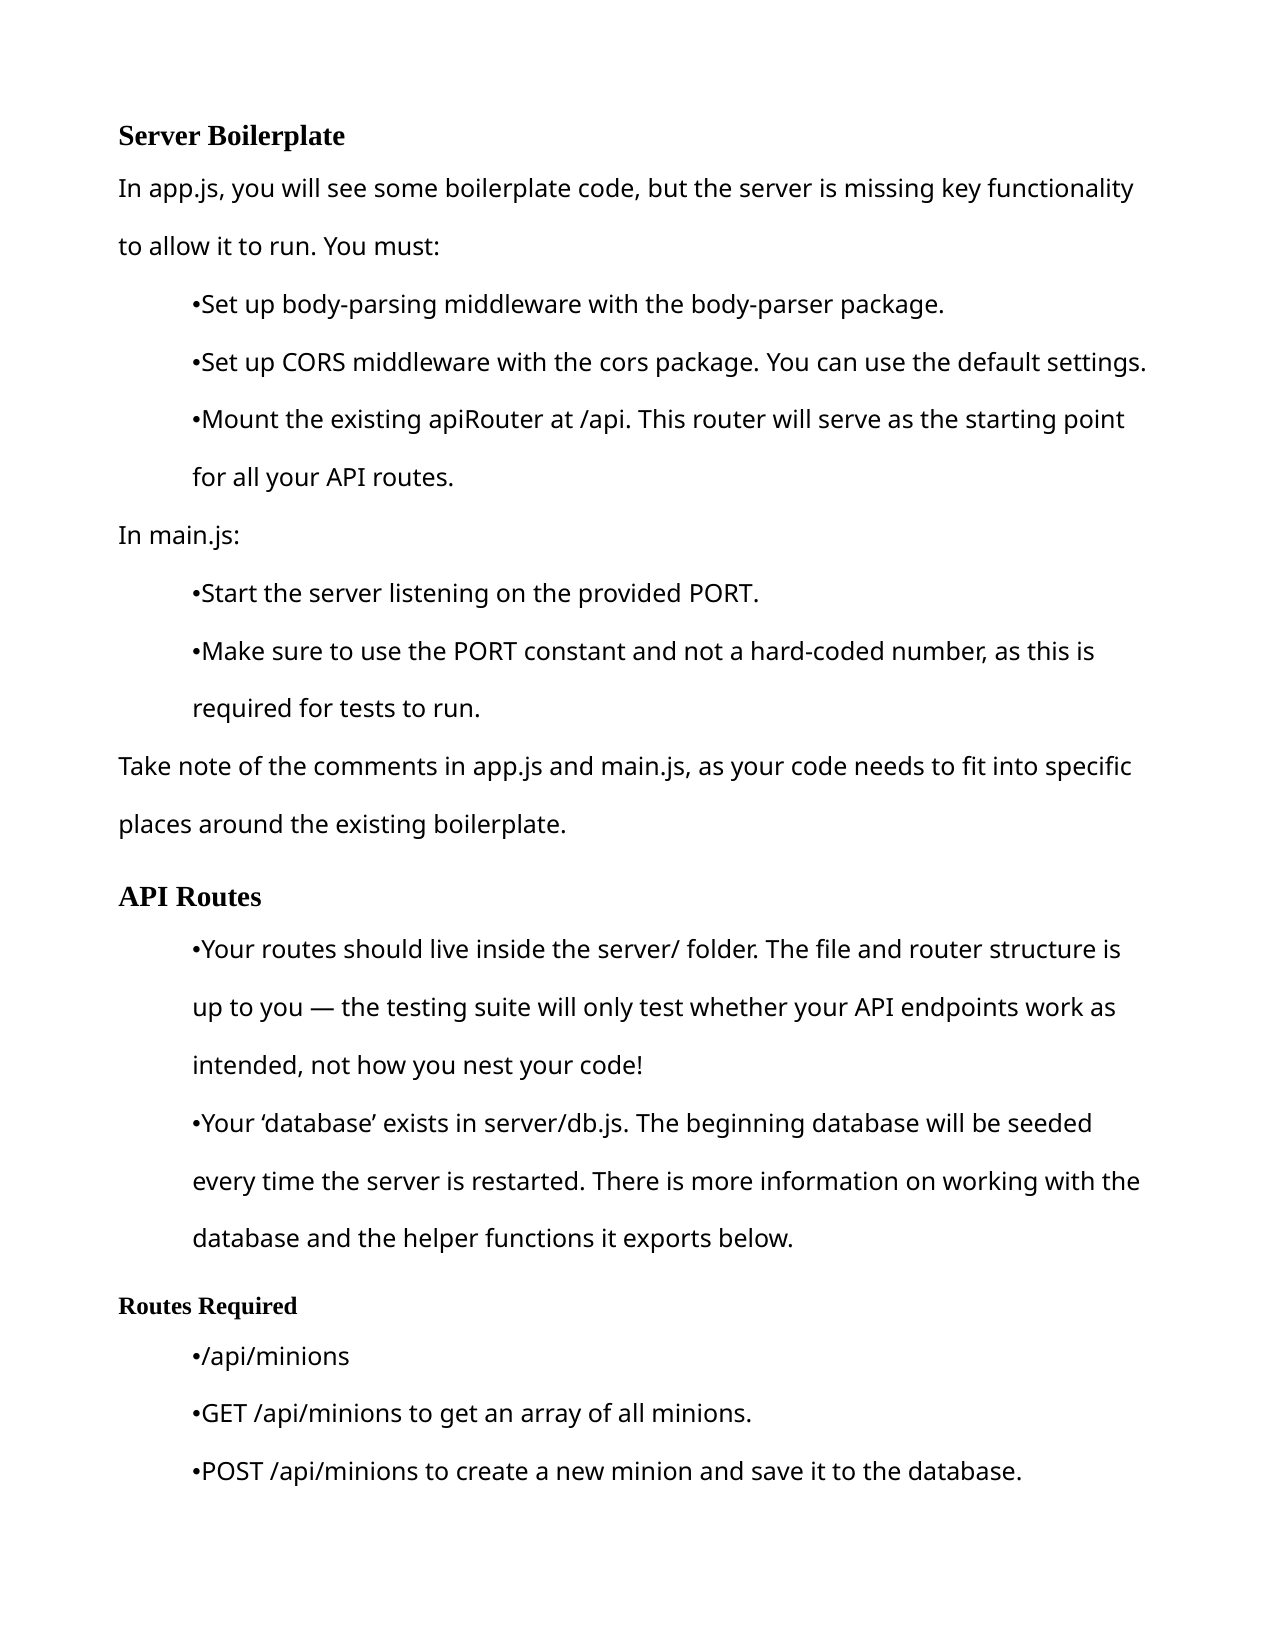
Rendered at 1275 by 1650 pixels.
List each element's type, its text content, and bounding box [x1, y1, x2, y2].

list Make sure to use the PORT constant and not a hard-coded number, as this is required for tests to run. [118, 633, 1157, 725]
list Set up body-parsing middleware with the body-parser package. [118, 286, 1157, 321]
list POST /api/minions to create a new minion and save it to the database. [118, 1454, 1157, 1488]
list Start the server listening on the provided PORT. [118, 576, 1157, 609]
subtitle API Routes [118, 879, 1157, 913]
list GET /api/minions to get an array of all minions. [118, 1396, 1157, 1430]
subtitle Server Boilerplate [118, 118, 1157, 152]
text In app.js, you will see some boilerplate code, but the server is missing key functionality to allow it to run. You must: [118, 171, 1157, 263]
text Take note of the comments in app.js and main.js, as your code needs to fit into specific places around the existing boilerplate. [118, 749, 1157, 841]
list Mount the existing apiRouter at /api. This router will serve as the starting point for all your API routes. [118, 402, 1157, 494]
text In main.js: [118, 518, 1157, 552]
subtitle Routes Required [118, 1291, 1157, 1320]
list Your ‘database’ exists in server/db.js. The beginning database will be seeded every time the server is restarted. There is more information on working with the database and the helper functions it exports below. [118, 1105, 1157, 1255]
list Your routes should live inside the server/ folder. The file and router structure is up to you — the testing suite will only test whether your API endpoints work as intended, not how you nest your code! [118, 932, 1157, 1082]
list /api/minions [118, 1338, 1157, 1372]
list Set up CORS middleware with the cors package. You can use the default settings. [118, 344, 1157, 378]
